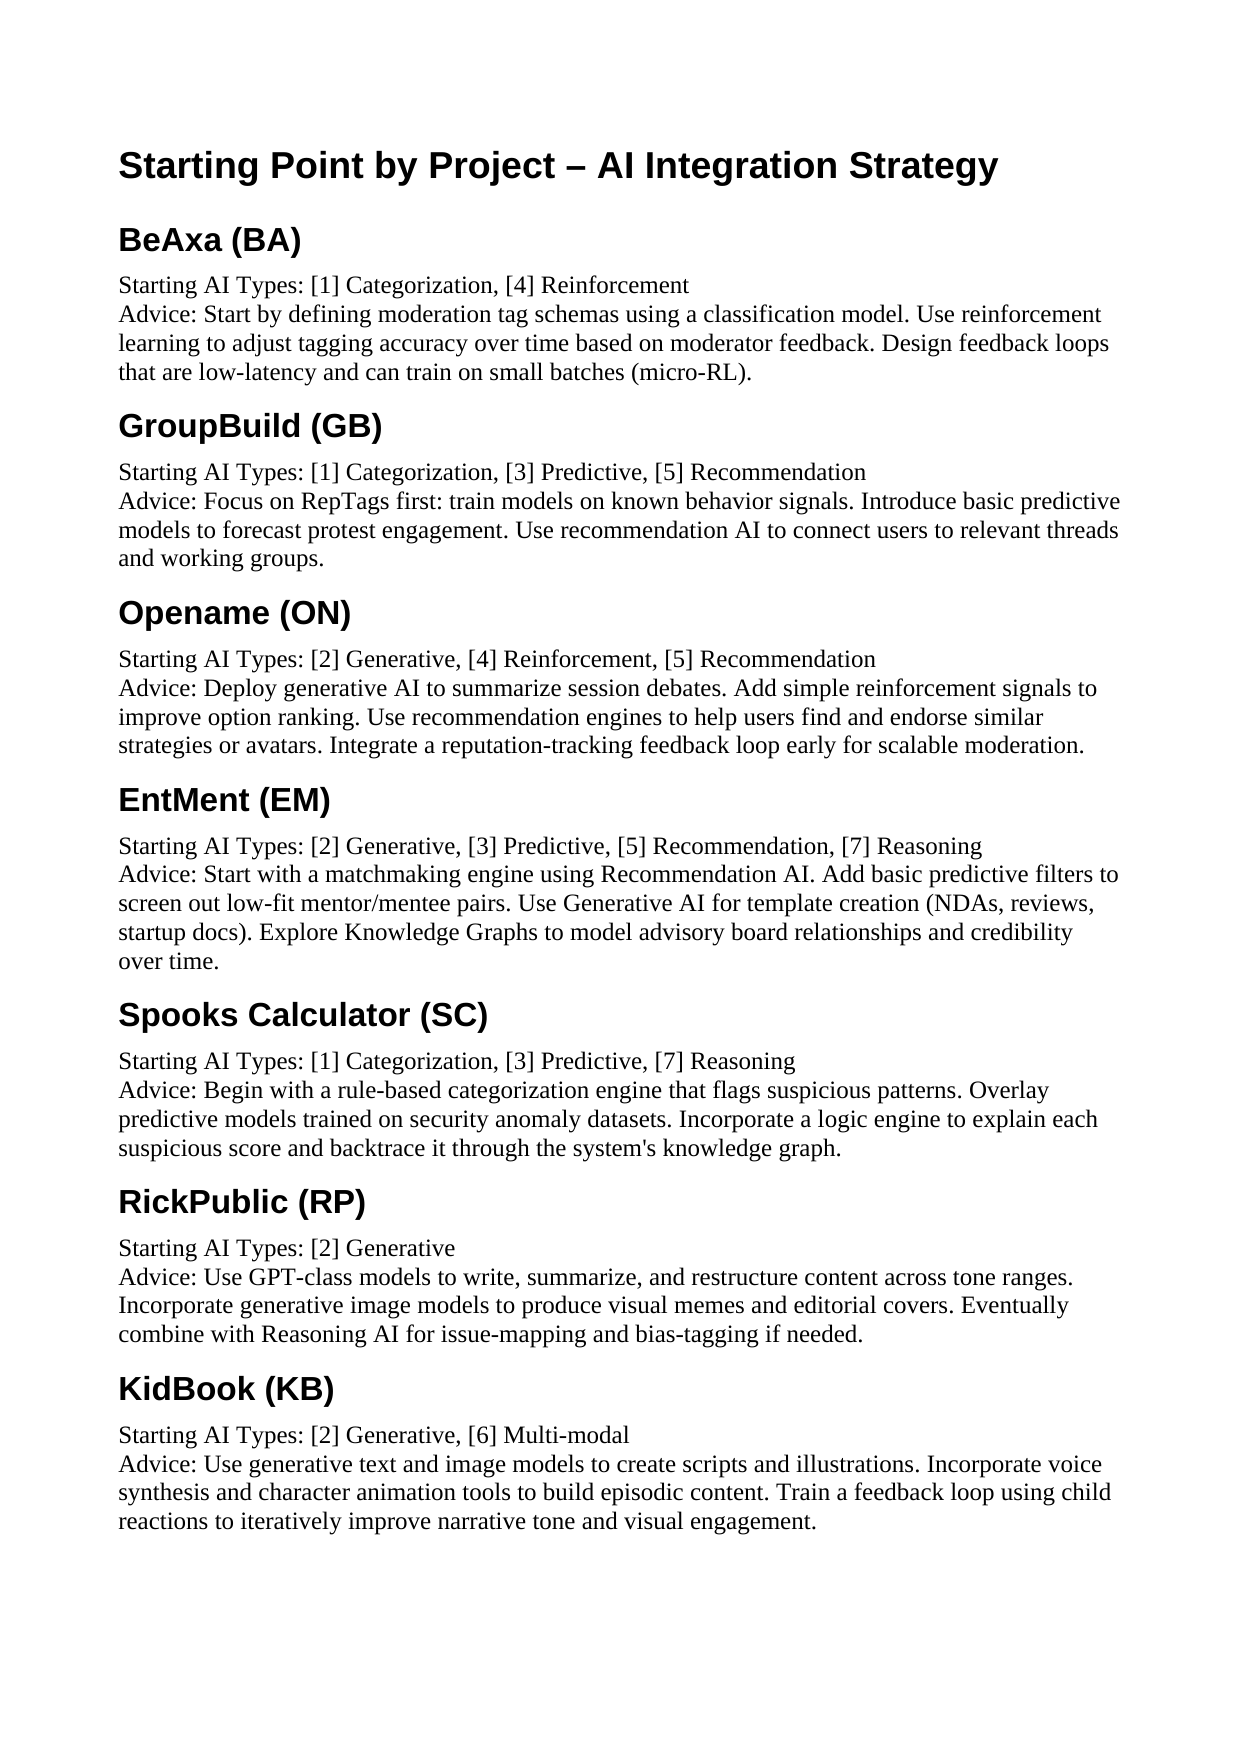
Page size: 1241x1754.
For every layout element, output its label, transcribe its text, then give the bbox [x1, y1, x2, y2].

text Advice: Use GPT-class models to write, summarize, and restructure content across tone ranges. Incorporate generative image models to produce visual memes and editorial covers. Eventually combine with Reasoning AI for issue-mapping and bias-tagging if needed. [118, 952, 1122, 1038]
text Advice: Deploy generative AI to summarize session debates. Add simple reinforcement signals to improve option ranking. Use recommendation engines to help users find and endorse similar strategies or avatars. Integrate a reputation-tracking feedback loop early for scalable moderation. [118, 492, 1122, 578]
text Starting AI Types: [1] Categorization, [4] Reinforcement [118, 176, 1122, 204]
subtitle RickPublic (RP) [118, 894, 1122, 923]
text Starting AI Types: [2] Generative [118, 923, 1122, 952]
subtitle GroupBuild (GB) [118, 291, 1122, 319]
text Advice: Begin with a rule-based categorization engine that flags suspicious patterns. Overlay predictive models trained on security anomaly datasets. Incorporate a logic engine to explain each suspicious score and backtrace it through the system's knowledge graph. [118, 808, 1122, 894]
subtitle Starting Point by Project – AI Integration Strategy [118, 118, 1122, 147]
subtitle Opename (ON) [118, 434, 1122, 463]
text Starting AI Types: [1] Categorization, [3] Predictive, [5] Recommendation [118, 319, 1122, 348]
text Starting AI Types: [2] Generative, [4] Reinforcement, [5] Recommendation [118, 463, 1122, 492]
subtitle KidBook (KB) [118, 1038, 1122, 1067]
text Advice: Start with a matchmaking engine using Recommendation AI. Add basic predictive filters to screen out low-fit mentor/mentee pairs. Use Generative AI for template creation (NDAs, reviews, startup docs). Explore Knowledge Graphs to model advisory board relationships and credibility over time. [118, 636, 1122, 751]
text Starting AI Types: [2] Generative, [3] Predictive, [5] Recommendation, [7] Reasoning [118, 607, 1122, 636]
text Advice: Use generative text and image models to create scripts and illustrations. Incorporate voice synthesis and character animation tools to build episodic content. Train a feedback loop using child reactions to iteratively improve narrative tone and visual engagement. [118, 1096, 1122, 1182]
subtitle Spooks Calculator (SC) [118, 751, 1122, 779]
text Starting AI Types: [2] Generative, [6] Multi-modal [118, 1067, 1122, 1096]
subtitle BeAxa (BA) [118, 147, 1122, 176]
subtitle EntMent (EM) [118, 578, 1122, 607]
text Starting AI Types: [1] Categorization, [3] Predictive, [7] Reasoning [118, 779, 1122, 808]
text Advice: Start by defining moderation tag schemas using a classification model. Use reinforcement learning to adjust tagging accuracy over time based on moderator feedback. Design feedback loops that are low-latency and can train on small batches (micro-RL). [118, 204, 1122, 291]
text Advice: Focus on RepTags first: train models on known behavior signals. Introduce basic predictive models to forecast protest engagement. Use recommendation AI to connect users to relevant threads and working groups. [118, 348, 1122, 434]
